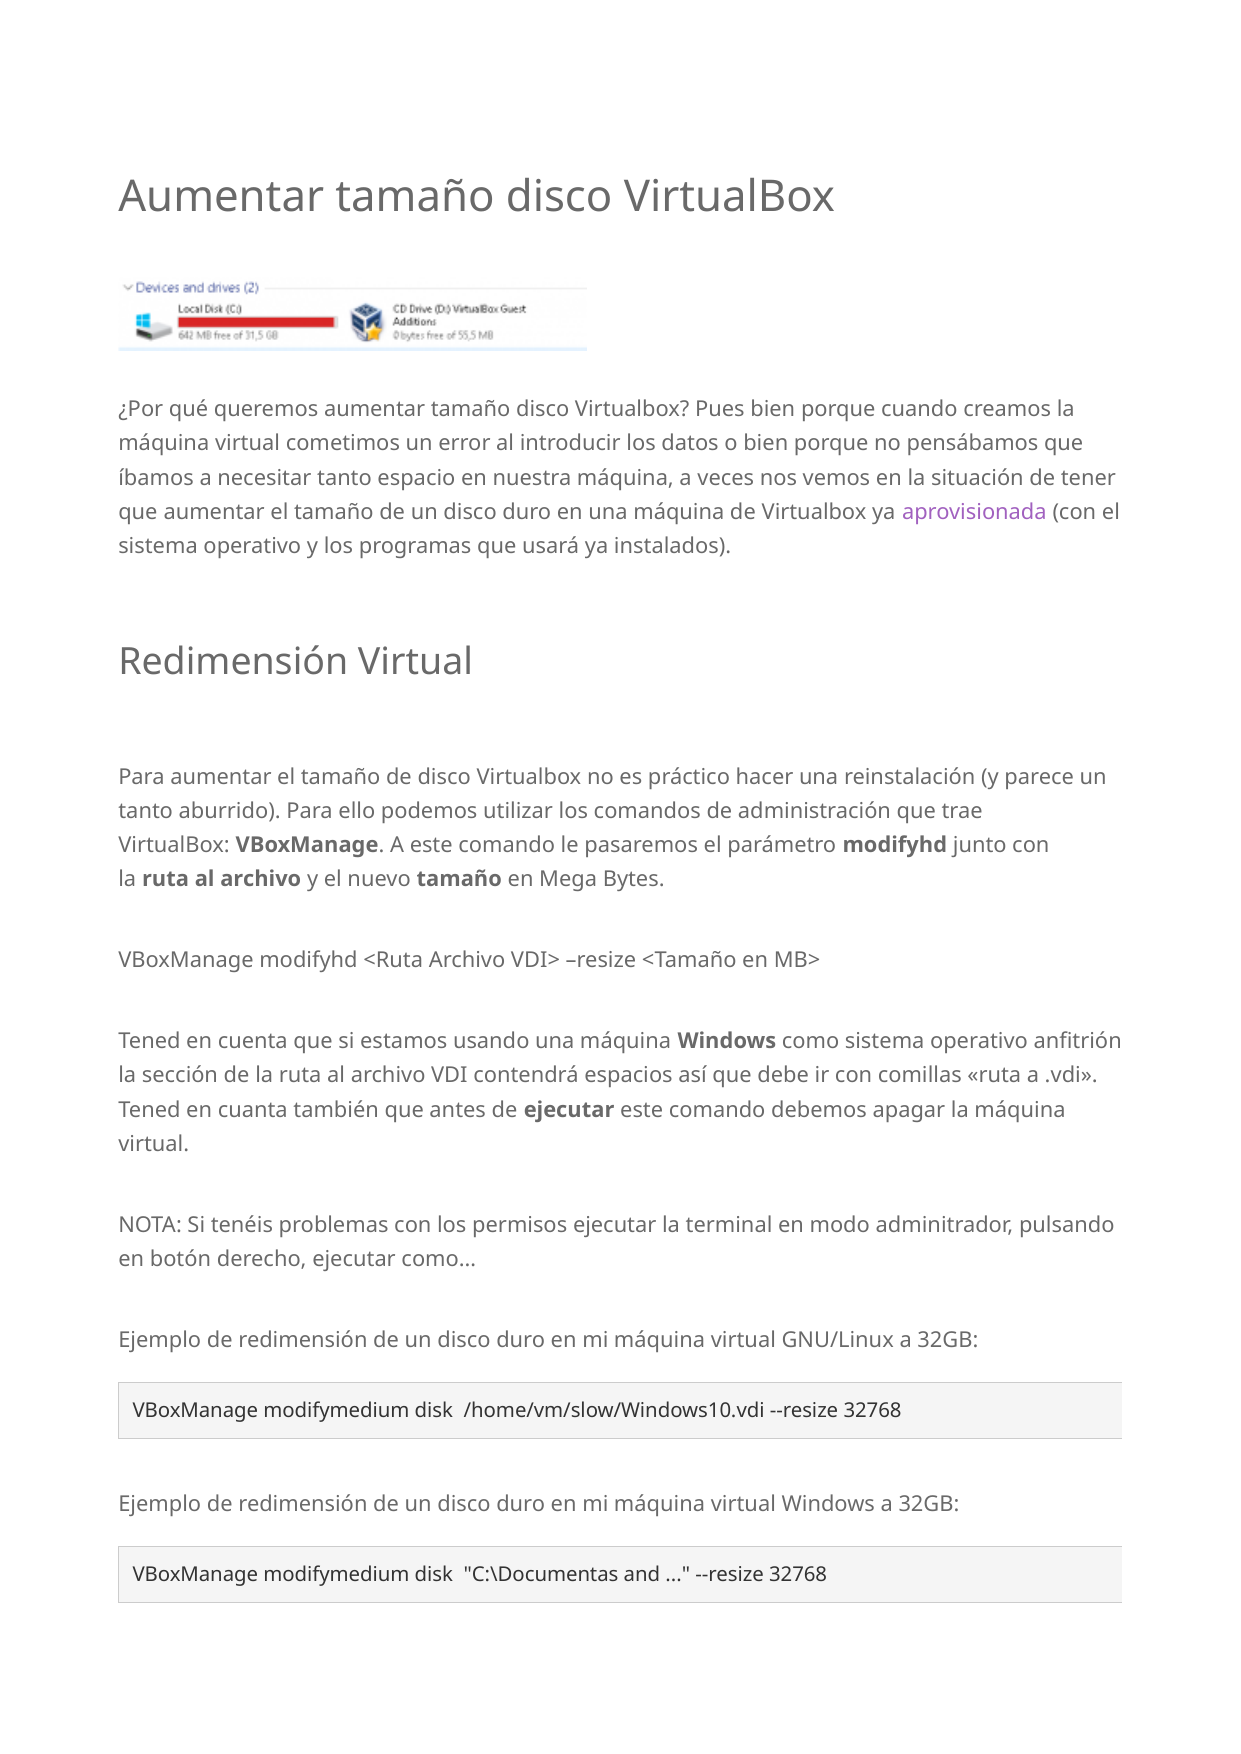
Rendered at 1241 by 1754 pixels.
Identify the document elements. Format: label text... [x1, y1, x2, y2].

text Para aumentar el tamaño de disco Virtualbox no es práctico hacer una reinstalación (y parece un tanto aburrido). Para ello podemos utilizar los comandos de administración que trae VirtualBox: VBoxManage. A este comando le pasaremos el parámetro modifyhd junto con la ruta al archivo y el nuevo tamaño en Mega Bytes. [118, 761, 1122, 893]
subtitle Aumentar tamaño disco VirtualBox [118, 165, 1122, 224]
text ¿Por qué queremos aumentar tamaño disco Virtualbox? Pues bien porque cuando creamos la máquina virtual cometimos un error al introducir los datos o bien porque no pensábamos que íbamos a necesitar tanto espacio en nuestra máquina, a veces nos vemos en la situación de tener que aumentar el tamaño de un disco duro en una máquina de Virtualbox ya aprovisionada (con el sistema operativo y los programas que usará ya instalados). [118, 393, 1122, 559]
picture [118, 277, 587, 351]
text NOTA: Si tenéis problemas con los permisos ejecutar la terminal en modo adminitrador, pulsando en botón derecho, ejecutar como… [118, 1209, 1122, 1273]
subtitle Redimensión Virtual [118, 634, 1122, 685]
text VBoxManage modifyhd <Ruta Archivo VDI> –resize <Tamaño en MB> [118, 944, 1122, 974]
text VBoxManage modifymedium disk "C:\Documentas and ..." --resize 32768 [119, 1547, 1122, 1602]
text Ejemplo de redimensión de un disco duro en mi máquina virtual GNU/Linux a 32GB: [118, 1324, 1122, 1354]
text VBoxManage modifymedium disk /home/vm/slow/Windows10.vdi --resize 32768 [119, 1383, 1122, 1438]
text Tened en cuenta que si estamos usando una máquina Windows como sistema operativo anfitrión la sección de la ruta al archivo VDI contendrá espacios así que debe ir con comillas «ruta a .vdi». Tened en cuanta también que antes de ejecutar este comando debemos apagar la máquina virtual. [118, 1025, 1122, 1158]
text Ejemplo de redimensión de un disco duro en mi máquina virtual Windows a 32GB: [118, 1488, 1122, 1518]
